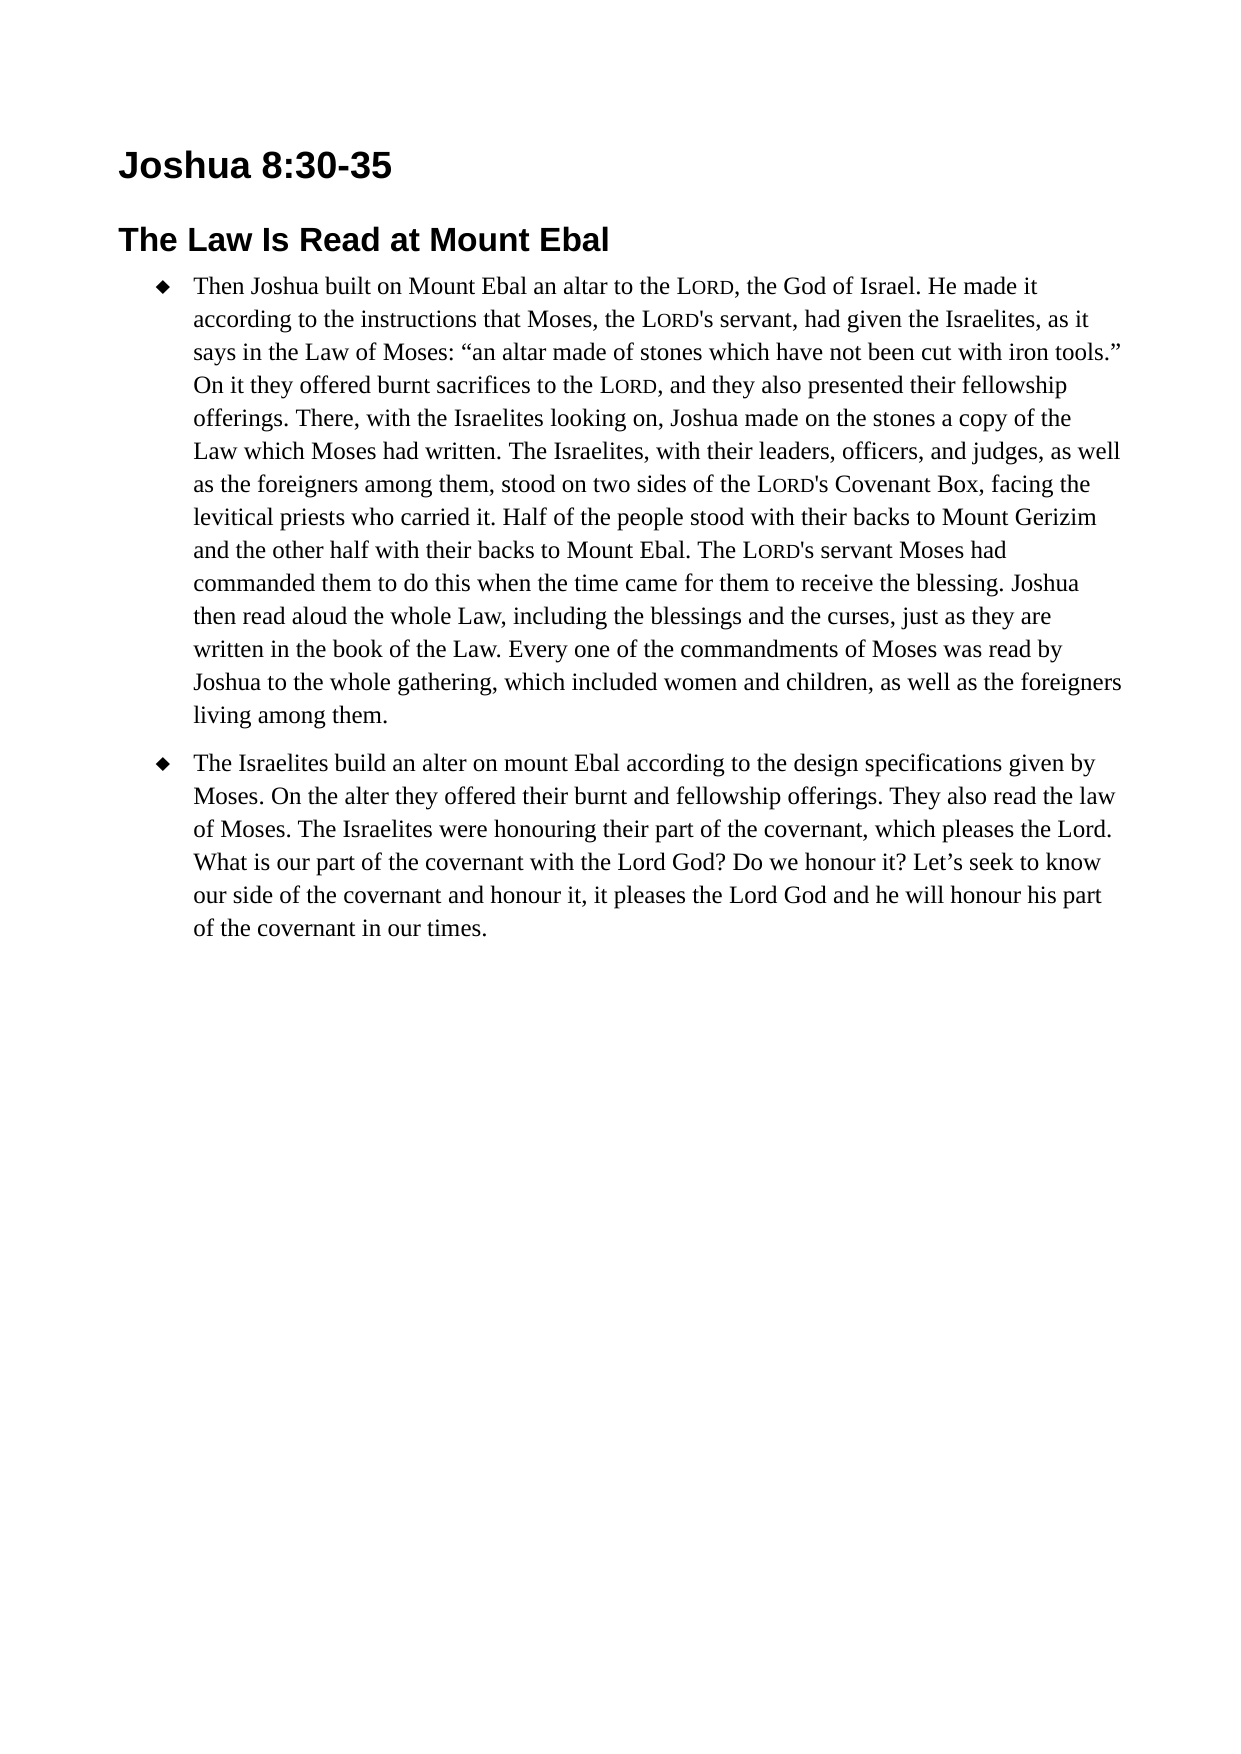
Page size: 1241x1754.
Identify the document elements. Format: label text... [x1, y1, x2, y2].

subtitle Joshua 8:30-35 [118, 143, 1122, 187]
subtitle The Law Is Read at Mount Ebal [118, 220, 1122, 259]
list Then Joshua built on Mount Ebal an altar to the Lord, the God of Israel. He made it according to the instructions that Moses, the Lord's servant, had given the Israelites, as it says in the Law of Moses: “an altar made of stones which have not been cut with iron tools.” On it they offered burnt sacrifices to the Lord, and they also presented their fellowship offerings. There, with the Israelites looking on, Joshua made on the stones a copy of the Law which Moses had written. The Israelites, with their leaders, officers, and judges, as well as the foreigners among them, stood on two sides of the Lord's Covenant Box, facing the levitical priests who carried it. Half of the people stood with their backs to Mount Gerizim and the other half with their backs to Mount Ebal. The Lord's servant Moses had commanded them to do this when the time came for them to receive the blessing. Joshua then read aloud the whole Law, including the blessings and the curses, just as they are written in the book of the Law. Every one of the commandments of Moses was read by Joshua to the whole gathering, which included women and children, as well as the foreigners living among them. [156, 271, 1122, 729]
list The Israelites build an alter on mount Ebal according to the design specifications given by Moses. On the alter they offered their burnt and fellowship offerings. They also read the law of Moses. The Israelites were honouring their part of the covernant, which pleases the Lord. What is our part of the covernant with the Lord God? Do we honour it? Let’s seek to know our side of the covernant and honour it, it pleases the Lord God and he will honour his part of the covernant in our times. [156, 748, 1122, 942]
